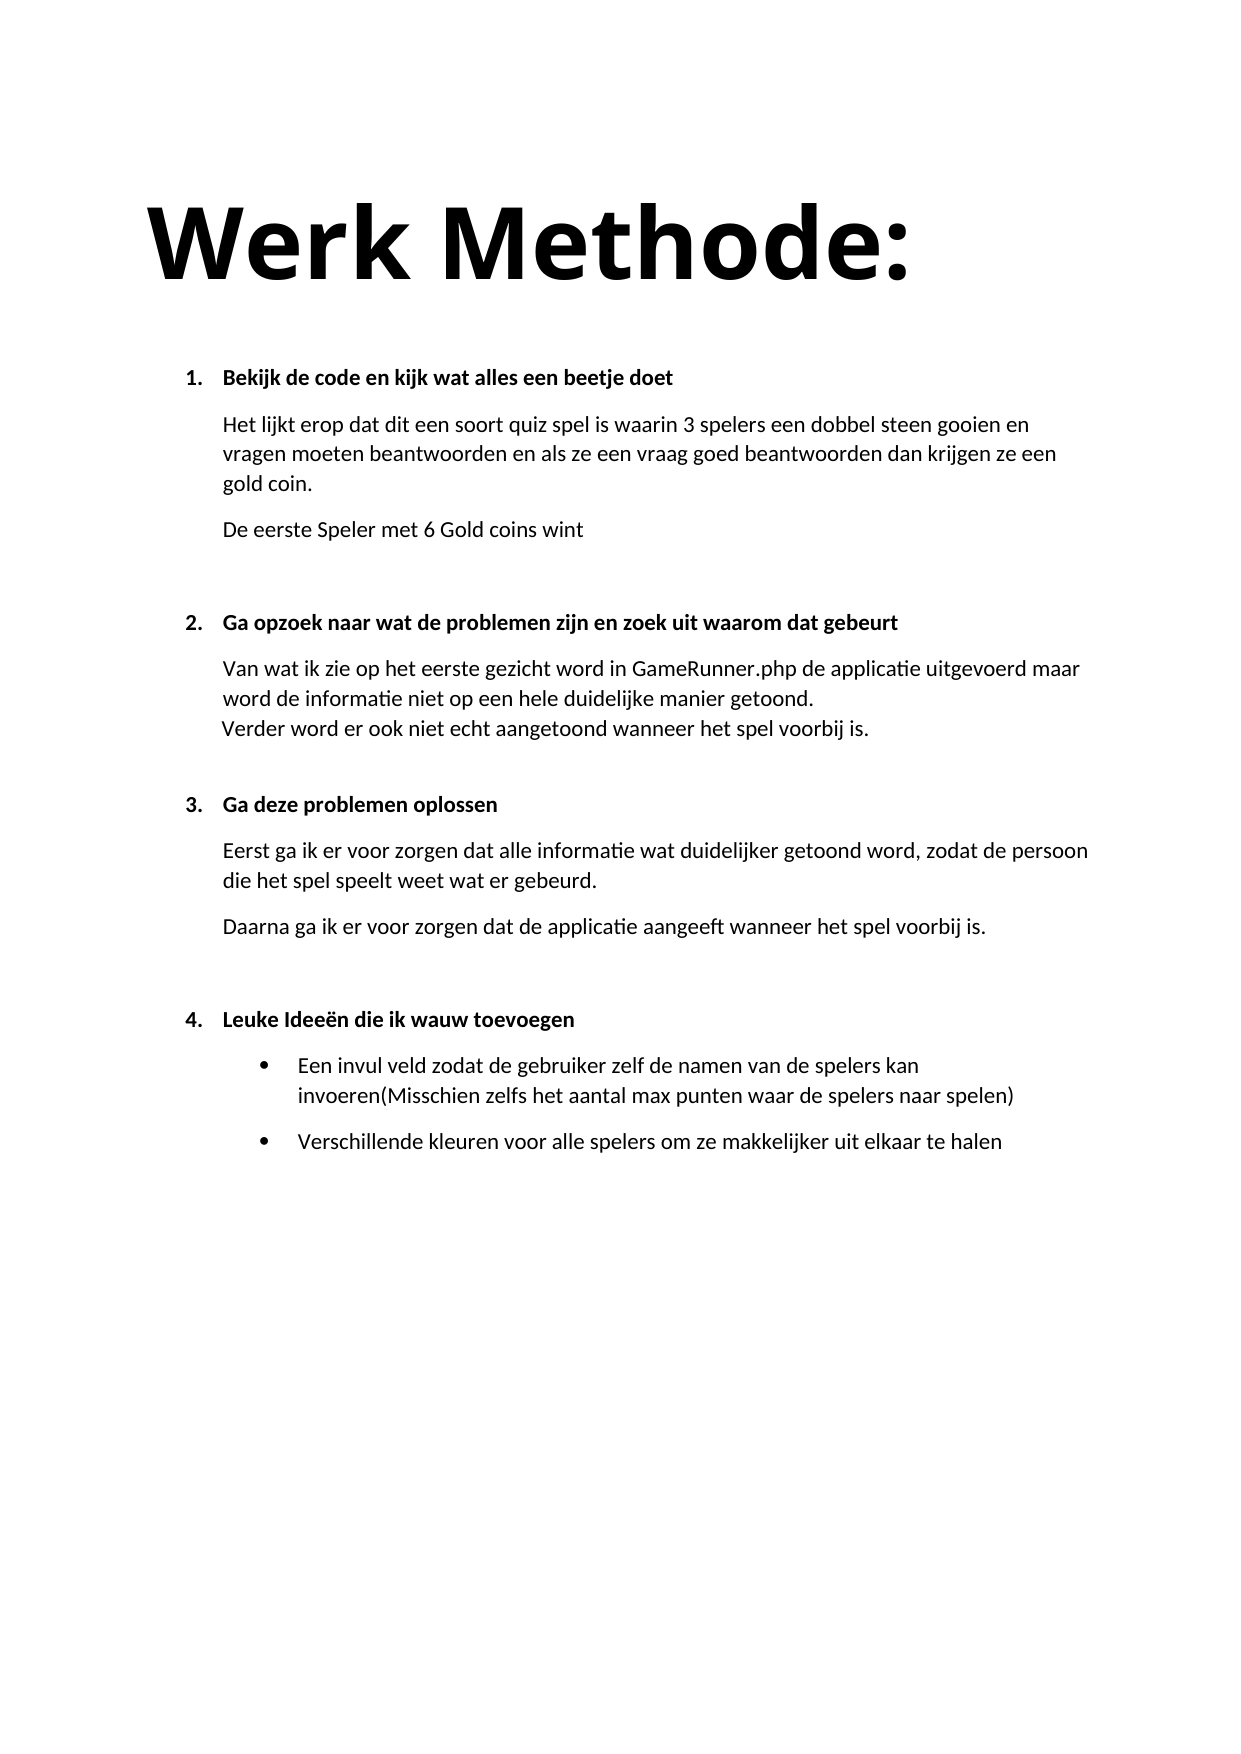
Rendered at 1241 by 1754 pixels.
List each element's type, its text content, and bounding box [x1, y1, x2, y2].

subtitle Werk Methode: [148, 173, 1093, 309]
text Daarna ga ik er voor zorgen dat de applicatie aangeeft wanneer het spel voorbij is. [223, 912, 1093, 940]
list Verschillende kleuren voor alle spelers om ze makkelijker uit elkaar te halen [260, 1127, 1093, 1155]
list Ga deze problemen oplossen [185, 790, 1093, 818]
text Verder word er ook niet echt aangetoond wanneer het spel voorbij is. [148, 714, 1093, 742]
text Van wat ik zie op het eerste gezicht word in GameRunner.php de applicatie uitgevoerd maar word de informatie niet op een hele duidelijke manier getoond. [223, 654, 1093, 712]
list Leuke Ideeën die ik wauw toevoegen [185, 1005, 1093, 1033]
list Bekijk de code en kijk wat alles een beetje doet [185, 363, 1093, 391]
text Het lijkt erop dat dit een soort quiz spel is waarin 3 spelers een dobbel steen gooien en vragen moeten beantwoorden en als ze een vraag goed beantwoorden dan krijgen ze een gold coin. [223, 410, 1093, 497]
text De eerste Speler met 6 Gold coins wint [223, 515, 1093, 543]
list Een invul veld zodat de gebruiker zelf de namen van de spelers kan invoeren(Misschien zelfs het aantal max punten waar de spelers naar spelen) [260, 1051, 1093, 1109]
text Eerst ga ik er voor zorgen dat alle informatie wat duidelijker getoond word, zodat de persoon die het spel speelt weet wat er gebeurd. [223, 836, 1093, 894]
list Ga opzoek naar wat de problemen zijn en zoek uit waarom dat gebeurt [185, 608, 1093, 636]
